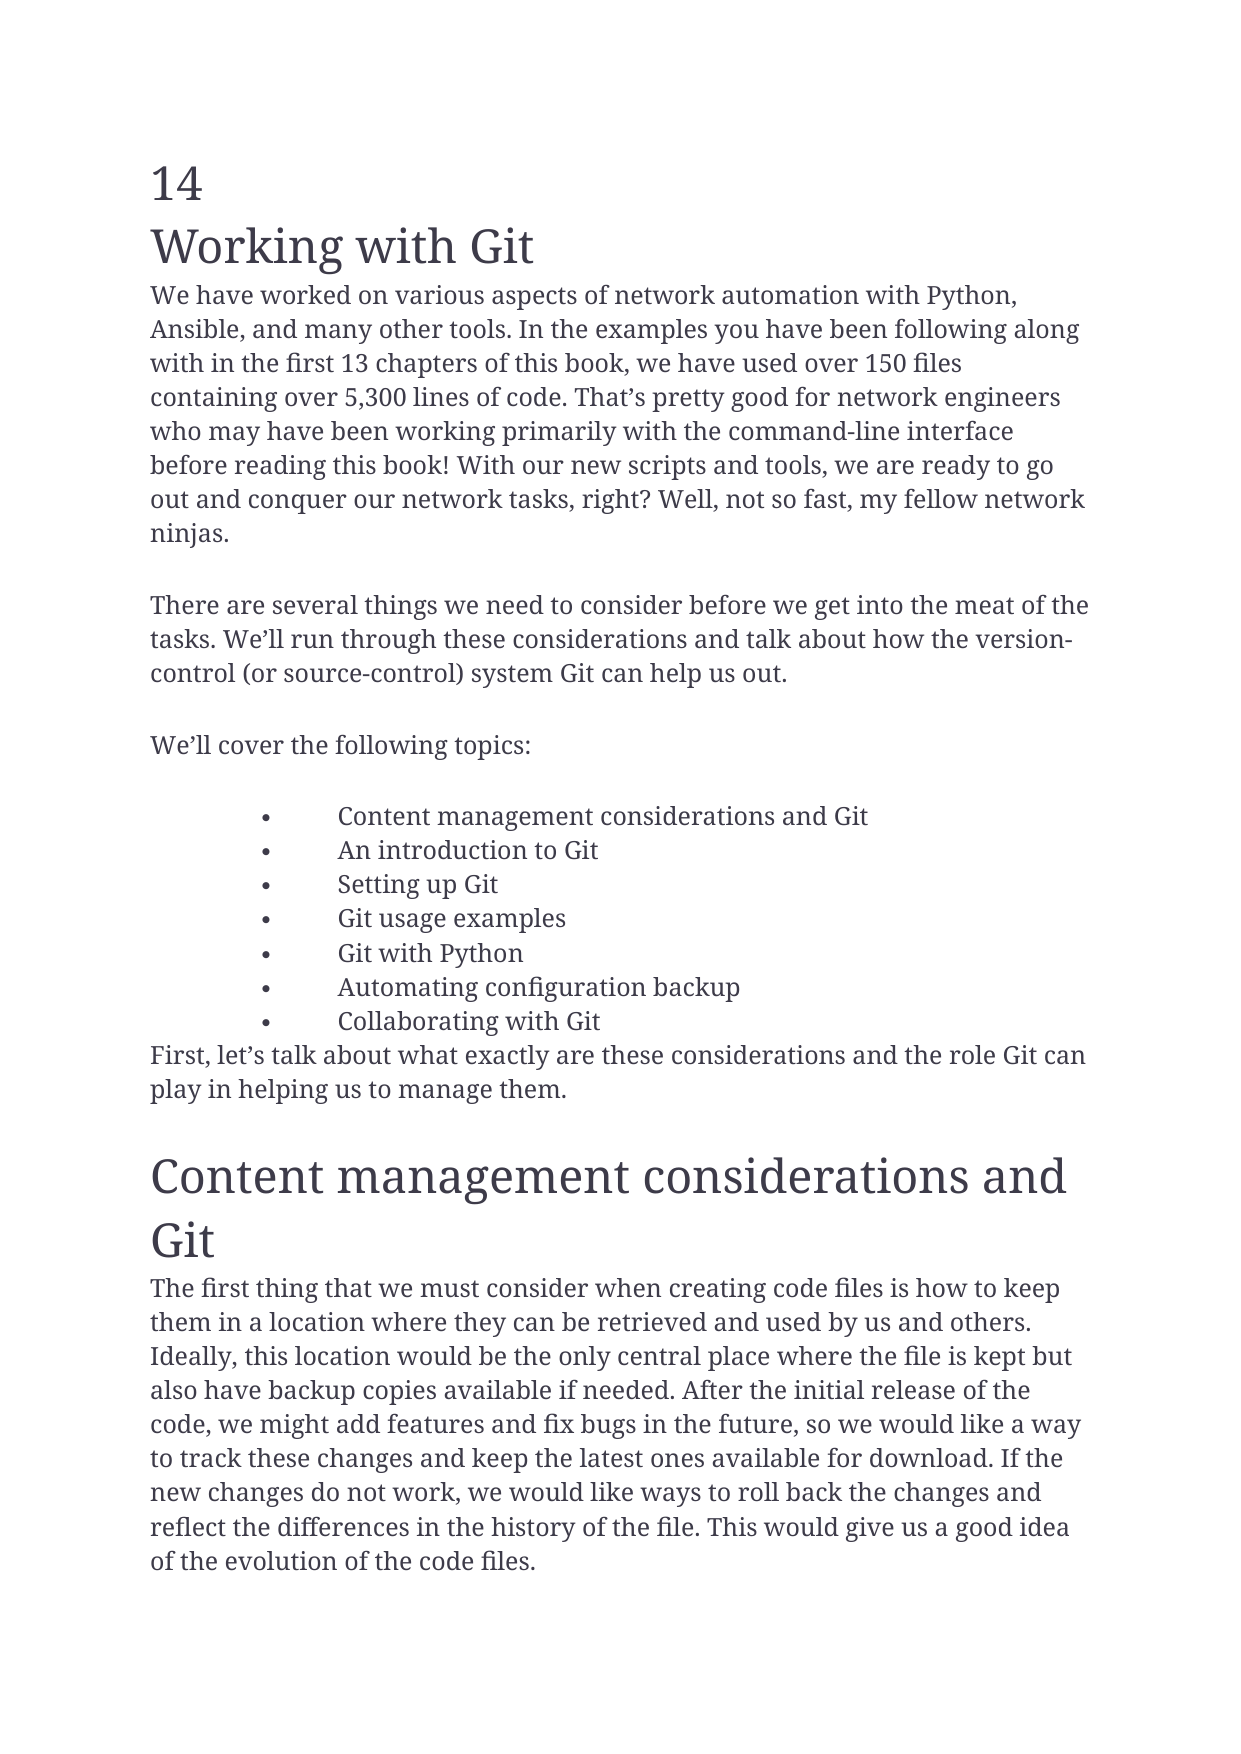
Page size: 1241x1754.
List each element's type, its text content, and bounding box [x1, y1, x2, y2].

list Git with Python [262, 935, 1090, 969]
text We’ll cover the following topics: [150, 727, 1090, 761]
text First, let’s talk about what exactly are these considerations and the role Git can play in helping us to manage them. [150, 1037, 1090, 1106]
list Collaborating with Git [262, 1003, 1090, 1037]
subtitle 14 [150, 150, 1090, 214]
list An introduction to Git [262, 833, 1090, 867]
list Automating configuration backup [262, 969, 1090, 1003]
subtitle Content management considerations and Git [150, 1143, 1090, 1271]
text The first thing that we must consider when creating code files is how to keep them in a location where they can be retrieved and used by us and others. Ideally, this location would be the only central place where the file is kept but also have backup copies available if needed. After the initial release of the code, we might add features and fix bugs in the future, so we would like a way to track these changes and keep the latest ones available for download. If the new changes do not work, we would like ways to roll back the changes and reflect the differences in the history of the file. This would give us a good idea of the evolution of the code files. [150, 1271, 1090, 1577]
subtitle Working with Git [150, 214, 1090, 278]
text There are several things we need to consider before we get into the meat of the tasks. We’ll run through these considerations and talk about how the version-control (or source-control) system Git can help us out. [150, 588, 1090, 690]
text We have worked on various aspects of network automation with Python, Ansible, and many other tools. In the examples you have been following along with in the first 13 chapters of this book, we have used over 150 files containing over 5,300 lines of code. That’s pretty good for network engineers who may have been working primarily with the command-line interface before reading this book! With our new scripts and tools, we are ready to go out and conquer our network tasks, right? Well, not so fast, my fellow network ninjas. [150, 278, 1090, 550]
list Setting up Git [262, 867, 1090, 901]
list Git usage examples [262, 901, 1090, 935]
list Content management considerations and Git [262, 799, 1090, 833]
